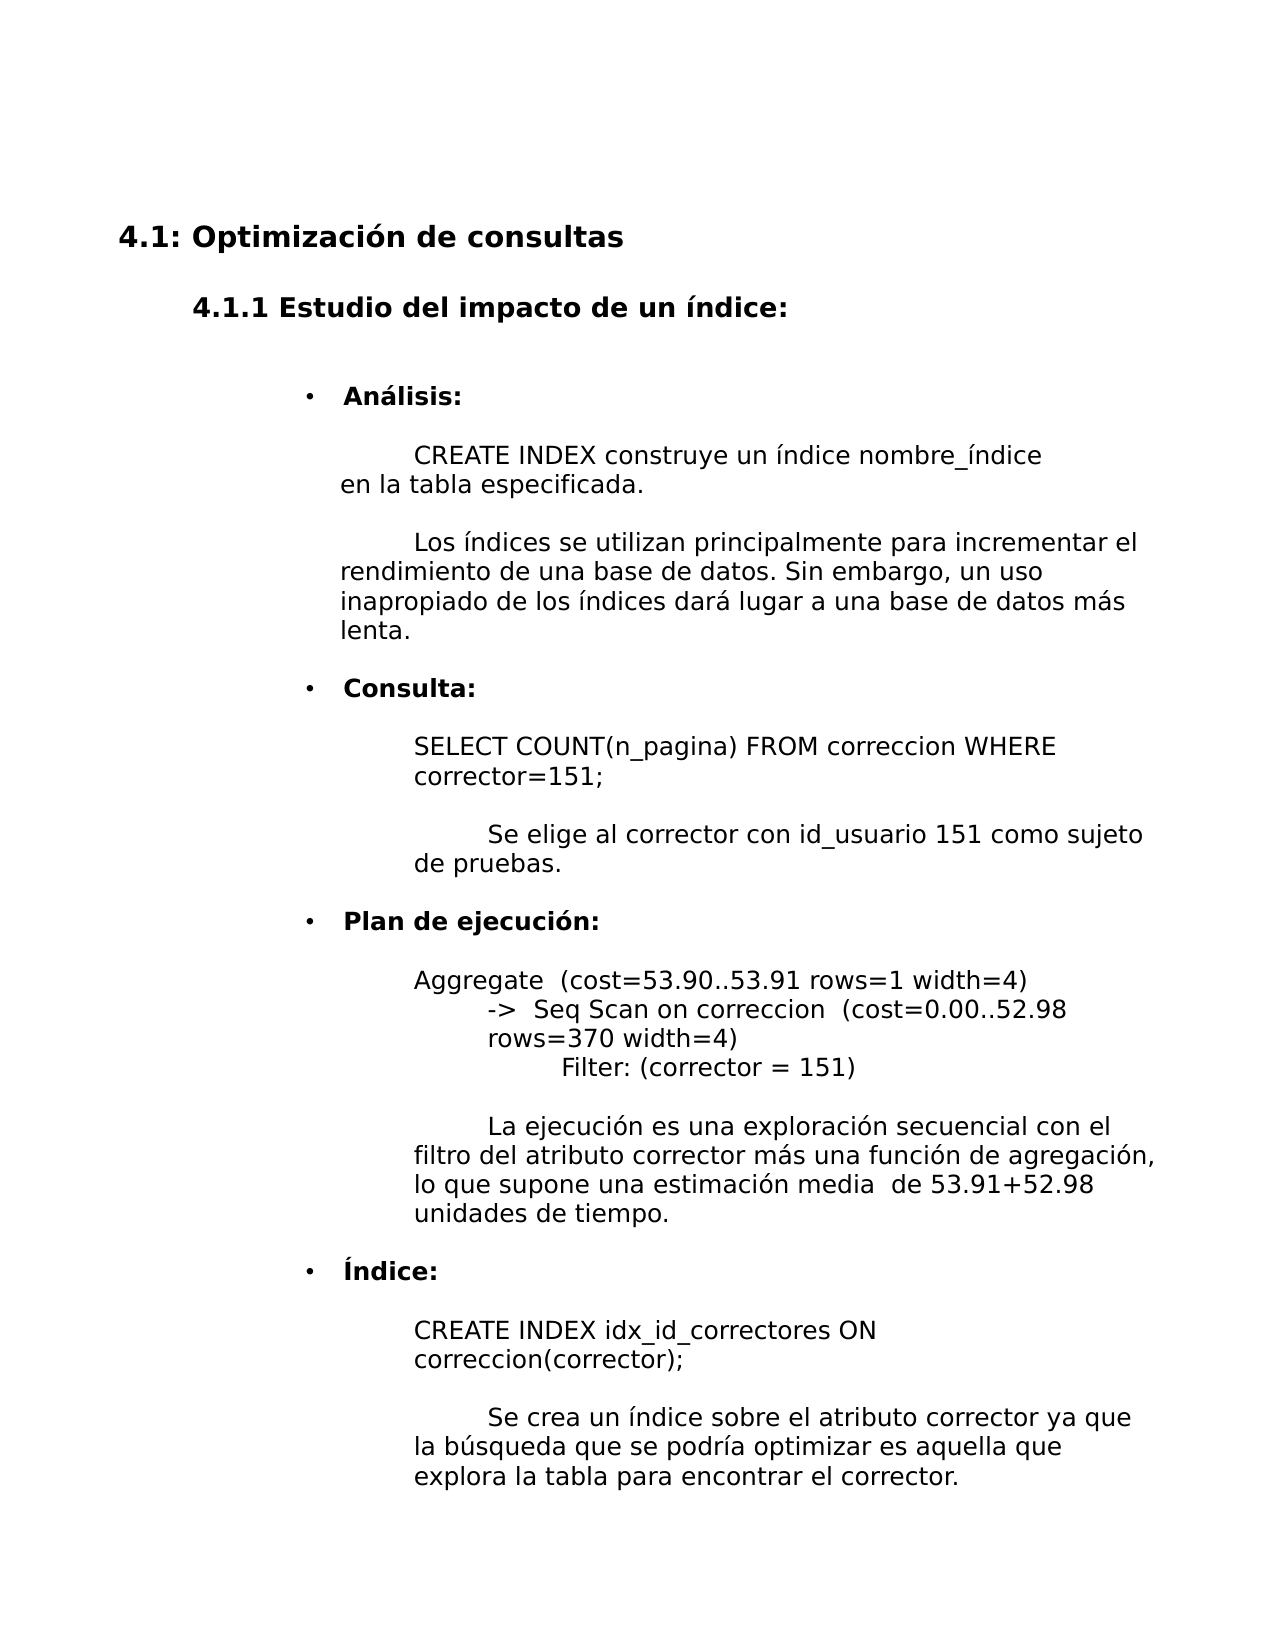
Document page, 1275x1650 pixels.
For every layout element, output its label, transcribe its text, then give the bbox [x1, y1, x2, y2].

list Índice: [306, 1258, 1157, 1287]
text CREATE INDEX idx_id_correctores ON correccion(corrector); [118, 1316, 1157, 1374]
text Filter: (corrector = 151) [118, 1053, 1157, 1083]
list Consulta: [306, 674, 1157, 703]
text Se crea un índice sobre el atributo corrector ya que la búsqueda que se podría optimizar es aquella que explora la tabla para encontrar el corrector. [118, 1403, 1157, 1491]
text SELECT COUNT(n_pagina) FROM correccion WHERE corrector=151; [118, 733, 1157, 791]
text Aggregate (cost=53.90..53.91 rows=1 width=4) [118, 966, 1157, 995]
text Se elige al corrector con id_usuario 151 como sujeto de pruebas. [118, 820, 1157, 878]
text La ejecución es una exploración secuencial con el filtro del atributo corrector más una función de agregación, lo que supone una estimación media de 53.91+52.98 unidades de tiempo. [118, 1112, 1157, 1228]
text CREATE INDEX construye un índice nombre_índice en la tabla especificada. [118, 441, 1157, 499]
list Plan de ejecución: [306, 908, 1157, 937]
text Los índices se utilizan principalmente para incrementar el [118, 528, 1157, 558]
text -> Seq Scan on correccion (cost=0.00..52.98 rows=370 width=4) [118, 995, 1157, 1053]
list Análisis: [306, 383, 1157, 412]
text rendimiento de una base de datos. Sin embargo, un uso inapropiado de los índices dará lugar a una base de datos más lenta. [118, 558, 1157, 645]
text 4.1.1 Estudio del impacto de un índice: [118, 290, 1157, 324]
text 4.1: Optimización de consultas [118, 220, 1157, 254]
